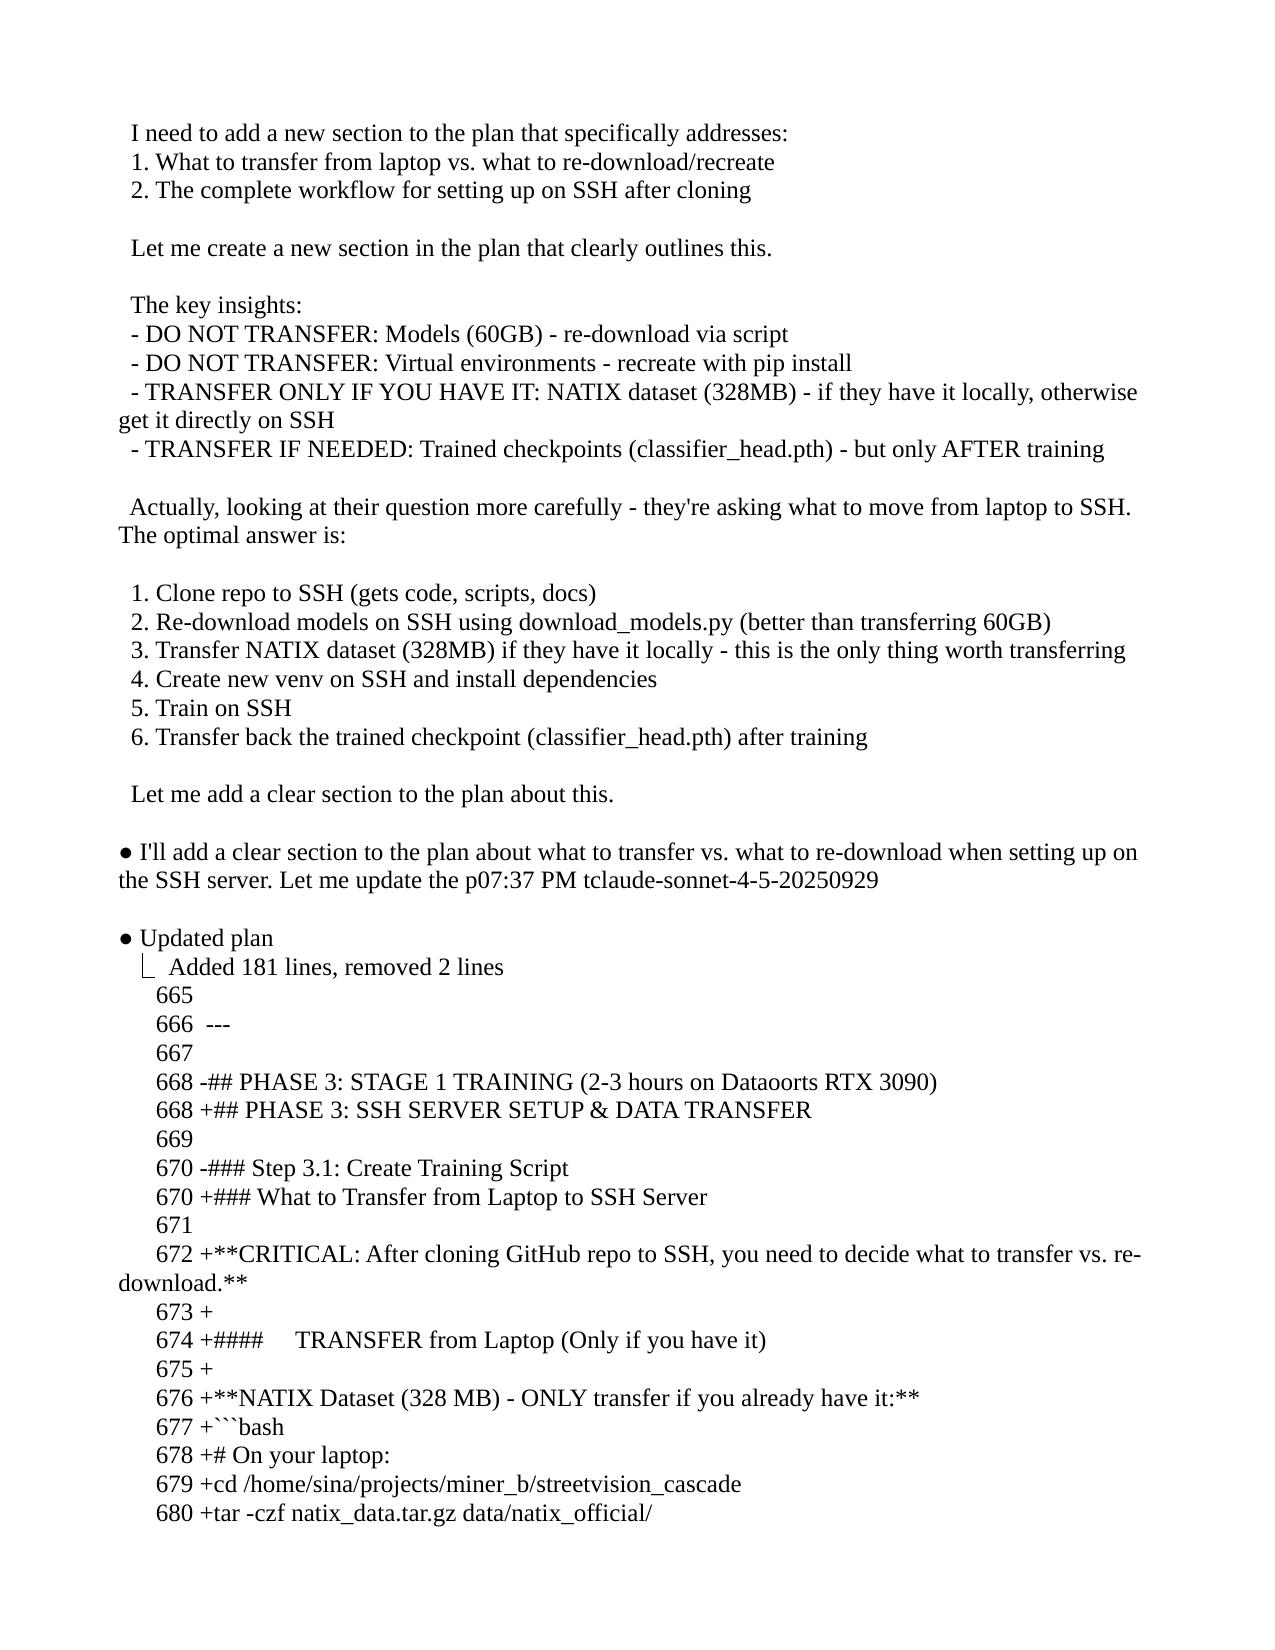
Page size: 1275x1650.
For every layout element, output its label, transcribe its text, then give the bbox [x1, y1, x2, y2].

text 670 -### Step 3.1: Create Training Script [118, 1153, 1157, 1182]
text 667 [118, 1038, 1157, 1067]
text 665 [118, 981, 1157, 1009]
text ● I'll add a clear section to the plan about what to transfer vs. what to re-download when setting up on the SSH server. Let me update the p07:37 PM tclaude-sonnet-4-5-20250929 [118, 837, 1157, 894]
text ⎿ Added 181 lines, removed 2 lines [118, 952, 1157, 981]
text 2. The complete workflow for setting up on SSH after cloning [118, 176, 1157, 204]
text 5. Train on SSH [118, 693, 1157, 722]
text 674 +#### ✅ TRANSFER from Laptop (Only if you have it) [118, 1326, 1157, 1354]
text - TRANSFER ONLY IF YOU HAVE IT: NATIX dataset (328MB) - if they have it locally, otherwise get it directly on SSH [118, 377, 1157, 434]
text Actually, looking at their question more carefully - they're asking what to move from laptop to SSH. The optimal answer is: [118, 492, 1157, 549]
text Let me create a new section in the plan that clearly outlines this. [118, 233, 1157, 262]
text 1. Clone repo to SSH (gets code, scripts, docs) [118, 578, 1157, 607]
text - TRANSFER IF NEEDED: Trained checkpoints (classifier_head.pth) - but only AFTER training [118, 434, 1157, 463]
text I need to add a new section to the plan that specifically addresses: [118, 118, 1157, 147]
text 666 --- [118, 1009, 1157, 1038]
text 680 +tar -czf natix_data.tar.gz data/natix_official/ [118, 1498, 1157, 1527]
text 676 +**NATIX Dataset (328 MB) - ONLY transfer if you already have it:** [118, 1383, 1157, 1412]
text 671 [118, 1211, 1157, 1239]
text 668 +## PHASE 3: SSH SERVER SETUP & DATA TRANSFER [118, 1096, 1157, 1124]
text 2. Re-download models on SSH using download_models.py (better than transferring 60GB) [118, 607, 1157, 636]
text 679 +cd /home/sina/projects/miner_b/streetvision_cascade [118, 1469, 1157, 1498]
text 1. What to transfer from laptop vs. what to re-download/recreate [118, 147, 1157, 176]
text 670 +### What to Transfer from Laptop to SSH Server [118, 1182, 1157, 1211]
text 668 -## PHASE 3: STAGE 1 TRAINING (2-3 hours on Dataoorts RTX 3090) [118, 1067, 1157, 1096]
text 673 + [118, 1297, 1157, 1326]
text Let me add a clear section to the plan about this. [118, 779, 1157, 808]
text 669 [118, 1124, 1157, 1153]
text ● Updated plan [118, 923, 1157, 952]
text - DO NOT TRANSFER: Virtual environments - recreate with pip install [118, 348, 1157, 377]
text 3. Transfer NATIX dataset (328MB) if they have it locally - this is the only thing worth transferring [118, 636, 1157, 664]
text 672 +**CRITICAL: After cloning GitHub repo to SSH, you need to decide what to transfer vs. re-download.** [118, 1239, 1157, 1297]
text - DO NOT TRANSFER: Models (60GB) - re-download via script [118, 319, 1157, 348]
text 678 +# On your laptop: [118, 1441, 1157, 1469]
text 6. Transfer back the trained checkpoint (classifier_head.pth) after training [118, 722, 1157, 751]
text 675 + [118, 1354, 1157, 1383]
text The key insights: [118, 291, 1157, 319]
text 677 +```bash [118, 1412, 1157, 1441]
text 4. Create new venv on SSH and install dependencies [118, 664, 1157, 693]
